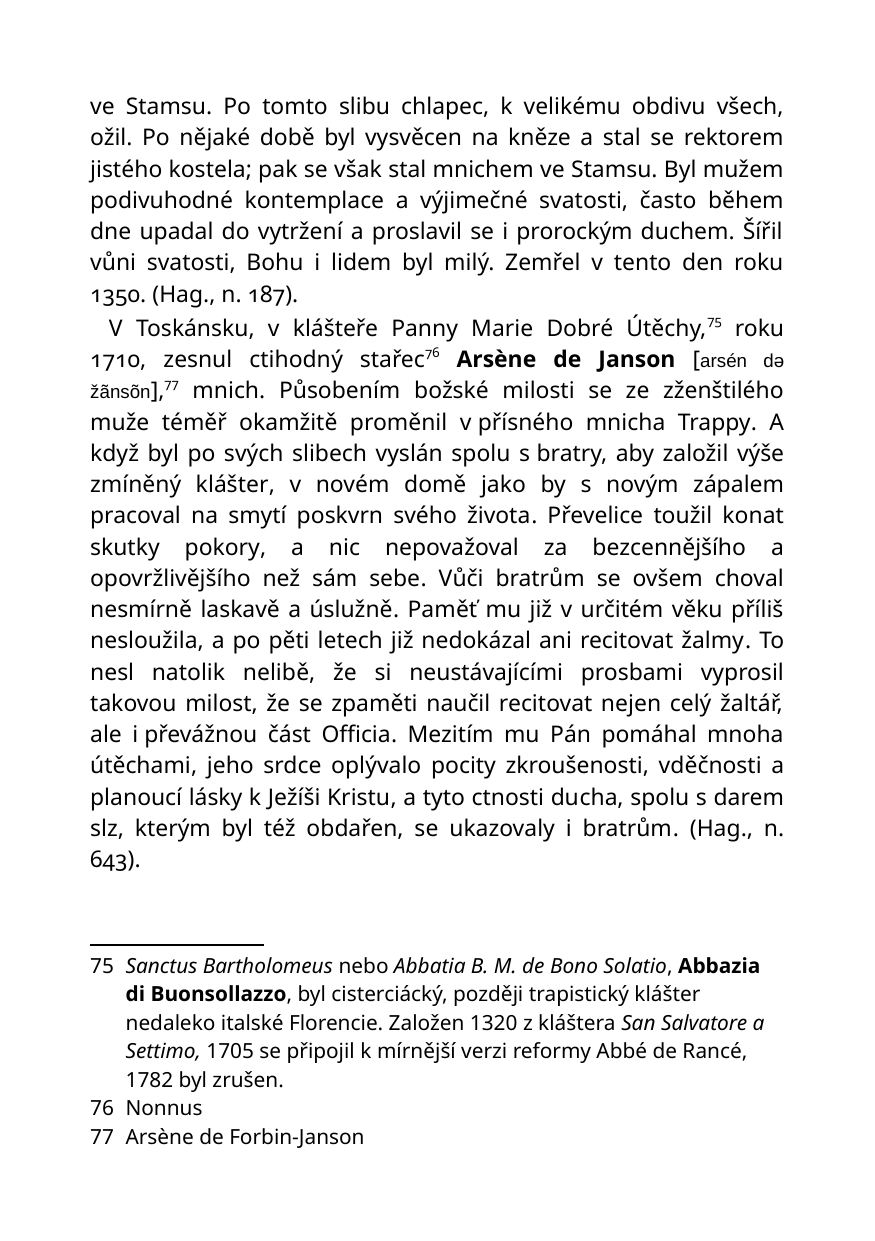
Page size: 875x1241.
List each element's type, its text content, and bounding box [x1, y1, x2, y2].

text V Toskánsku, v klášteře Panny Marie Dobré Útěchy, roku 1710, zesnul ctihodný stařec Arsène de Janson [arsén də žãnsõn], mnich. Působením božské milosti se ze zženštilého muže téměř okamžitě proměnil v přísného mnicha Trappy. A když byl po svých slibech vyslán spolu s bratry, aby založil výše zmíněný klášter, v novém domě jako by s novým zápalem pracoval na smytí poskvrn svého života. Převelice toužil konat skutky pokory, a nic nepovažoval za bezcennějšího a opovržlivějšího než sám sebe. Vůči bratrům se ovšem choval nesmírně laskavě a úslužně. Paměť mu již v určitém věku příliš nesloužila, a po pěti letech již nedokázal ani recitovat žalmy. To nesl natolik nelibě, že si neustávajícími prosbami vyprosil takovou milost, že se zpaměti naučil recitovat nejen celý žaltář, ale i převážnou část Officia. Mezitím mu Pán pomáhal mnoha útěchami, jeho srdce oplývalo pocity zkroušenosti, vděčnosti a planoucí lásky k Ježíši Kristu, a tyto ctnosti ducha, spolu s darem slz, kterým byl též obdařen, se ukazovaly i bratrům. (Hag., n. 643). [90, 312, 784, 874]
text ve Stamsu. Po tomto slibu chlapec, k velikému obdivu všech, ožil. Po nějaké době byl vysvěcen na kněze a stal se rektorem jistého kostela; pak se však stal mnichem ve Stamsu. Byl mužem podivuhodné kontemplace a výjimečné svatosti, často během dne upadal do vytržení a proslavil se i prorockým duchem. Šířil vůni svatosti, Bohu i lidem byl milý. Zemřel v tento den roku 1350. (Hag., n. 187). [90, 90, 784, 309]
text Arsène de Forbin-Janson [90, 1122, 784, 1150]
text Sanctus Bartholomeus nebo Abbatia B. M. de Bono Solatio, Abbazia di Buonsollazzo, byl cisterciácký, později trapistický klášter nedaleko italské Florencie. Založen 1320 z kláštera San Salvatore a Settimo, 1705 se připojil k mírnější verzi reformy Abbé de Rancé, 1782 byl zrušen. [90, 951, 784, 1093]
text Nonnus [90, 1093, 784, 1122]
